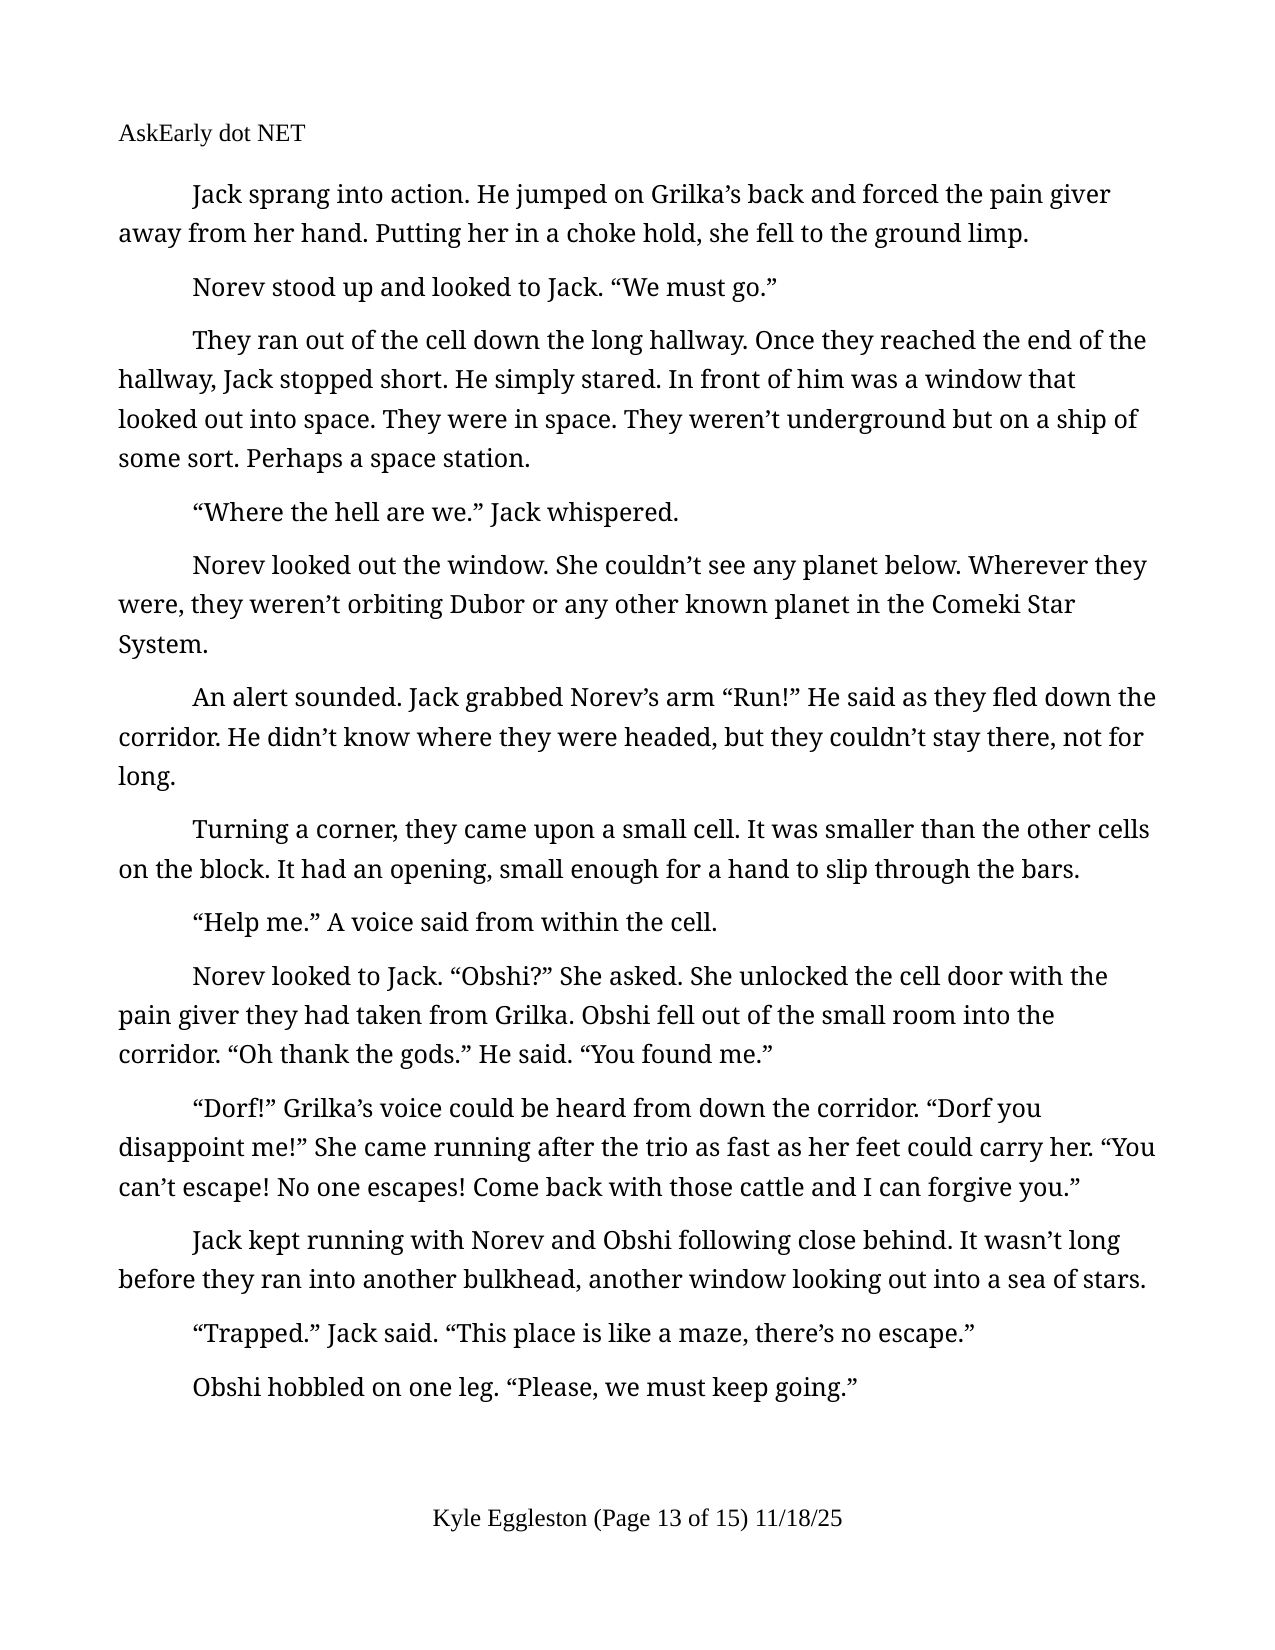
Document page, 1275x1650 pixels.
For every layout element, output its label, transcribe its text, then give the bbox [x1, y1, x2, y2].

text Norev looked to Jack. “Obshi?” She asked. She unlocked the cell door with the pain giver they had taken from Grilka. Obshi fell out of the small room into the corridor. “Oh thank the gods.” He said. “You found me.” [118, 959, 1157, 1071]
text “Trapped.” Jack said. “This place is like a maze, there’s no escape.” [118, 1316, 1157, 1350]
text Jack kept running with Norev and Obshi following close behind. It wasn’t long before they ran into another bulkhead, another window looking out into a sea of stars. [118, 1223, 1157, 1296]
text Norev looked out the window. She couldn’t see any planet below. Wherever they were, they weren’t orbiting Dubor or any other known planet in the Comeki Star System. [118, 548, 1157, 660]
text “Dorf!” Grilka’s voice could be heard from down the corridor. “Dorf you disappoint me!” She came running after the trio as fast as her feet could carry her. “You can’t escape! No one escapes! Come back with those cattle and I can forgive you.” [118, 1091, 1157, 1203]
text Norev stood up and looked to Jack. “We must go.” [118, 269, 1157, 303]
text Obshi hobbled on one leg. “Please, we must keep going.” [118, 1370, 1157, 1404]
text “Help me.” A voice said from within the cell. [118, 905, 1157, 939]
text They ran out of the cell down the long hallway. Once they reached the end of the hallway, Jack stopped short. He simply stared. In front of him was a window that looked out into space. They were in space. They weren’t underground but on a ship of some sort. Perhaps a space station. [118, 323, 1157, 474]
text Jack sprang into action. He jumped on Grilka’s back and forced the pain giver away from her hand. Putting her in a choke hold, she fell to the ground limp. [118, 176, 1157, 249]
text An alert sounded. Jack grabbed Norev’s arm “Run!” He said as they fled down the corridor. He didn’t know where they were headed, but they couldn’t stay there, not for long. [118, 680, 1157, 792]
text Turning a corner, they came upon a small cell. It was smaller than the other cells on the block. It had an opening, small enough for a hand to slip through the bars. [118, 812, 1157, 885]
text “Where the hell are we.” Jack whispered. [118, 494, 1157, 528]
